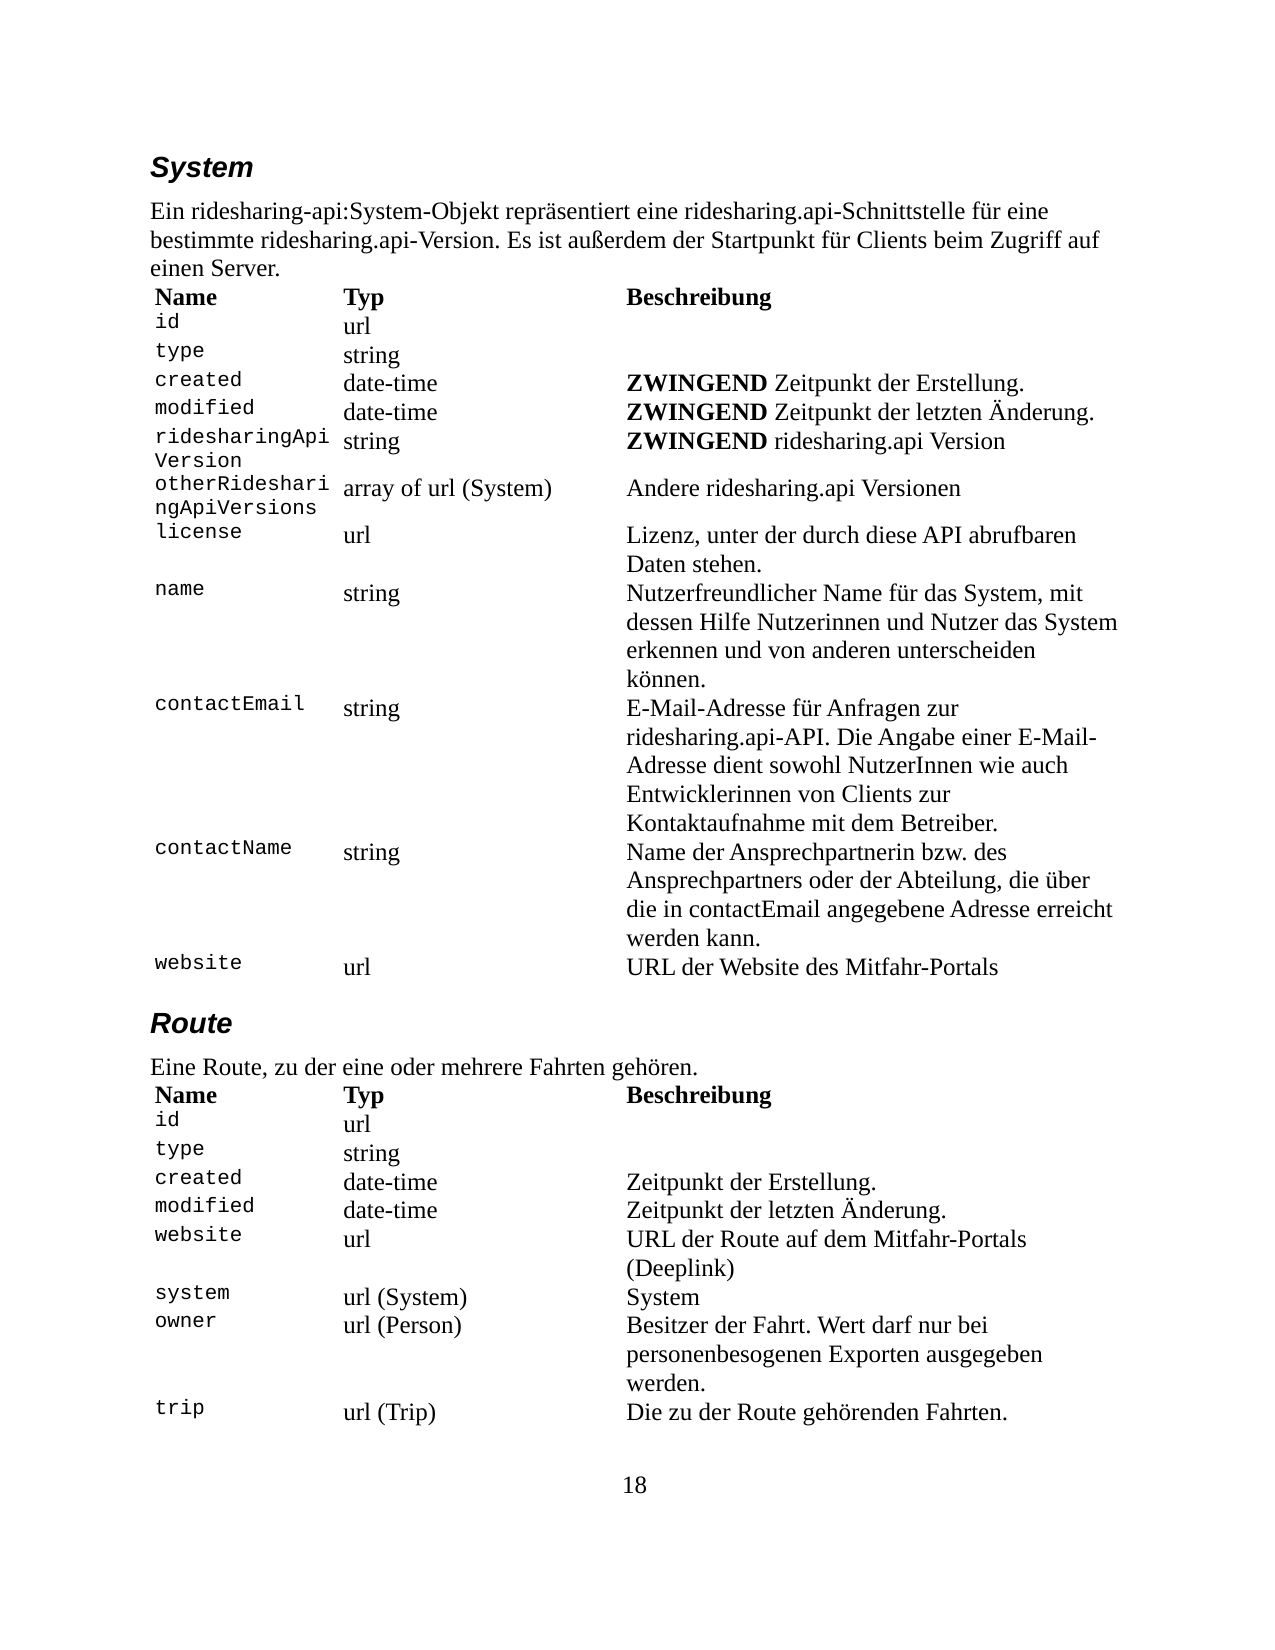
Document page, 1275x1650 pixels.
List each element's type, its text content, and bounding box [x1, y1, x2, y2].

table_cell system [150, 1282, 339, 1310]
table_header Name [150, 282, 339, 311]
table_cell url (System) [339, 1282, 622, 1310]
table_cell website [150, 1224, 339, 1282]
table_cell created [150, 1167, 339, 1195]
table_cell name [150, 578, 339, 693]
table_cell System [622, 1282, 1125, 1310]
table_cell ZWINGEND ridesharing.api Version [622, 426, 1125, 473]
table_cell trip [150, 1397, 339, 1425]
table_cell ridesharingApiVersion [150, 426, 339, 473]
table_cell Die zu der Route gehörenden Fahrten. [622, 1397, 1125, 1425]
table_cell string [339, 578, 622, 693]
table_cell type [150, 1138, 339, 1167]
table_cell date-time [339, 1167, 622, 1195]
table_cell id [150, 311, 339, 340]
text Eine Route, zu der eine oder mehrere Fahrten gehören. [150, 1052, 1125, 1080]
table_cell [622, 340, 1125, 368]
table_cell E-Mail-Adresse für Anfragen zur ridesharing.api-API. Die Angabe einer E-Mail-Adresse dient sowohl NutzerInnen wie auch Entwicklerinnen von Clients zur Kontaktaufnahme mit dem Betreiber. [622, 693, 1125, 837]
subtitle System [150, 150, 1125, 183]
table_cell contactEmail [150, 693, 339, 837]
table_cell url (Person) [339, 1310, 622, 1397]
table_cell Zeitpunkt der Erstellung. [622, 1167, 1125, 1195]
table_cell Nutzerfreundlicher Name für das System, mit dessen Hilfe Nutzerinnen und Nutzer das System erkennen und von anderen unterscheiden können. [622, 578, 1125, 693]
table_cell Lizenz, unter der durch diese API abrufbaren Daten stehen. [622, 521, 1125, 578]
table_cell license [150, 521, 339, 578]
table_cell [622, 1109, 1125, 1138]
table_cell string [339, 693, 622, 837]
table_cell url [339, 1224, 622, 1282]
table_cell url [339, 1109, 622, 1138]
subtitle Route [150, 1006, 1125, 1039]
table_cell website [150, 952, 339, 981]
table_cell string [339, 1138, 622, 1167]
table_cell otherRidesharingApiVersions [150, 473, 339, 521]
table_header Typ [339, 1080, 622, 1109]
table_cell modified [150, 1195, 339, 1224]
table_header Beschreibung [622, 282, 1125, 311]
table_cell Besitzer der Fahrt. Wert darf nur bei personenbesogenen Exporten ausgegeben werden. [622, 1310, 1125, 1397]
table_cell date-time [339, 1195, 622, 1224]
table_header Typ [339, 282, 622, 311]
table_cell URL der Website des Mitfahr-Portals [622, 952, 1125, 981]
table_cell string [339, 426, 622, 473]
table_cell url [339, 521, 622, 578]
table_cell ZWINGEND Zeitpunkt der Erstellung. [622, 369, 1125, 397]
table_cell url (Trip) [339, 1397, 622, 1425]
table_header Beschreibung [622, 1080, 1125, 1109]
table_cell date-time [339, 397, 622, 426]
table_cell Andere ridesharing.api Versionen [622, 473, 1125, 521]
table_cell array of url (System) [339, 473, 622, 521]
table_cell URL der Route auf dem Mitfahr-Portals (Deeplink) [622, 1224, 1125, 1282]
table_cell string [339, 837, 622, 952]
table_cell url [339, 311, 622, 340]
table_cell contactName [150, 837, 339, 952]
table_cell date-time [339, 369, 622, 397]
table_cell url [339, 952, 622, 981]
table_cell id [150, 1109, 339, 1138]
table_cell owner [150, 1310, 339, 1397]
text Ein ridesharing-api:System-Objekt repräsentiert eine ridesharing.api-Schnittstelle für eine bestimmte ridesharing.api-Version. Es ist außerdem der Startpunkt für Clients beim Zugriff auf einen Server. [150, 196, 1125, 282]
table_cell created [150, 369, 339, 397]
table_cell type [150, 340, 339, 368]
table_cell [622, 311, 1125, 340]
table_cell [622, 1138, 1125, 1167]
table_cell ZWINGEND Zeitpunkt der letzten Änderung. [622, 397, 1125, 426]
table_cell string [339, 340, 622, 368]
table_cell modified [150, 397, 339, 426]
table_cell Zeitpunkt der letzten Änderung. [622, 1195, 1125, 1224]
table_cell Name der Ansprechpartnerin bzw. des Ansprechpartners oder der Abteilung, die über die in contactEmail angegebene Adresse erreicht werden kann. [622, 837, 1125, 952]
table_header Name [150, 1080, 339, 1109]
